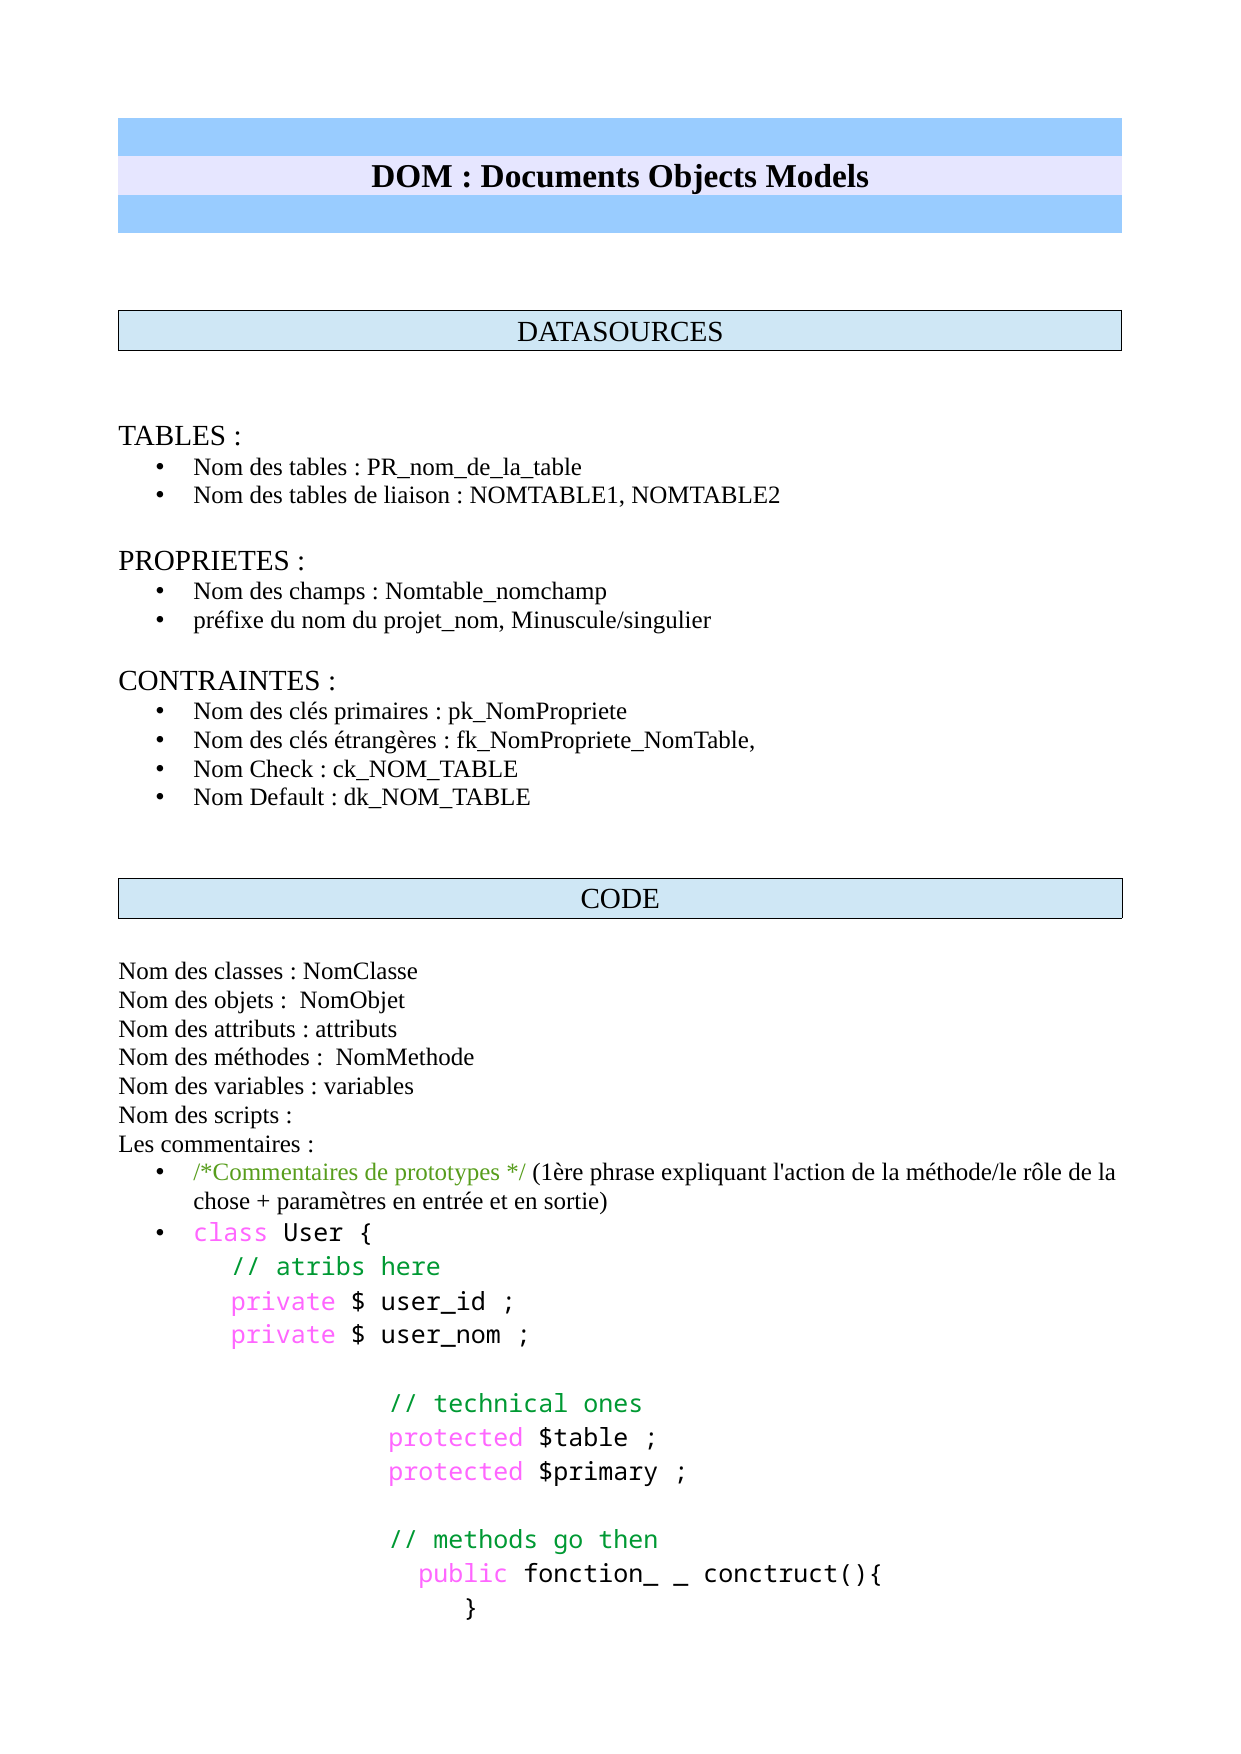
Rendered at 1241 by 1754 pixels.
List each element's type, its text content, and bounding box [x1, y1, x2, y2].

list Nom Default : dk_NOM_TABLE [156, 782, 1122, 811]
list class User { [156, 1215, 1122, 1249]
list Nom Check : ck_NOM_TABLE [156, 754, 1122, 782]
list /*Commentaires de prototypes */ (1ère phrase expliquant l'action de la méthode/le rôle de la chose + paramètres en entrée et en sortie) [156, 1157, 1122, 1215]
text Nom des objets : NomObjet [118, 985, 1122, 1014]
text DOM : Documents Objects Models [118, 156, 1122, 195]
list // atribs here [193, 1249, 1122, 1283]
text Nom des scripts : [118, 1100, 1122, 1129]
text CODE [119, 879, 1122, 918]
text } [118, 1590, 1122, 1624]
list préfixe du nom du projet_nom, Minuscule/singulier [156, 605, 1122, 634]
text DATASOURCES [119, 311, 1121, 350]
list Nom des clés étrangères : fk_NomPropriete_NomTable, [156, 725, 1122, 754]
text PROPRIETES : [118, 543, 1122, 576]
text Nom des attributs : attributs [118, 1014, 1122, 1042]
text Nom des méthodes : NomMethode [118, 1042, 1122, 1071]
text // technical ones [118, 1385, 1122, 1419]
text Nom des classes : NomClasse [118, 956, 1122, 985]
list Nom des clés primaires : pk_NomPropriete [156, 696, 1122, 725]
text TABLES : [118, 418, 1122, 452]
list Nom des tables : PR_nom_de_la_table [156, 452, 1122, 481]
text CONTRAINTES : [118, 663, 1122, 696]
list Nom des champs : Nomtable_nomchamp [156, 576, 1122, 605]
text public fonction_ _ conctruct(){ [118, 1556, 1122, 1590]
text Les commentaires : [118, 1129, 1122, 1157]
text Nom des variables : variables [118, 1071, 1122, 1100]
text protected $table ; [118, 1419, 1122, 1453]
list private $ user_id ; [193, 1283, 1122, 1317]
list Nom des tables de liaison : NOMTABLE1, NOMTABLE2 [156, 481, 1122, 509]
list private $ user_nom ; [193, 1317, 1122, 1351]
text // methods go then [118, 1522, 1122, 1556]
text protected $primary ; [118, 1453, 1122, 1487]
